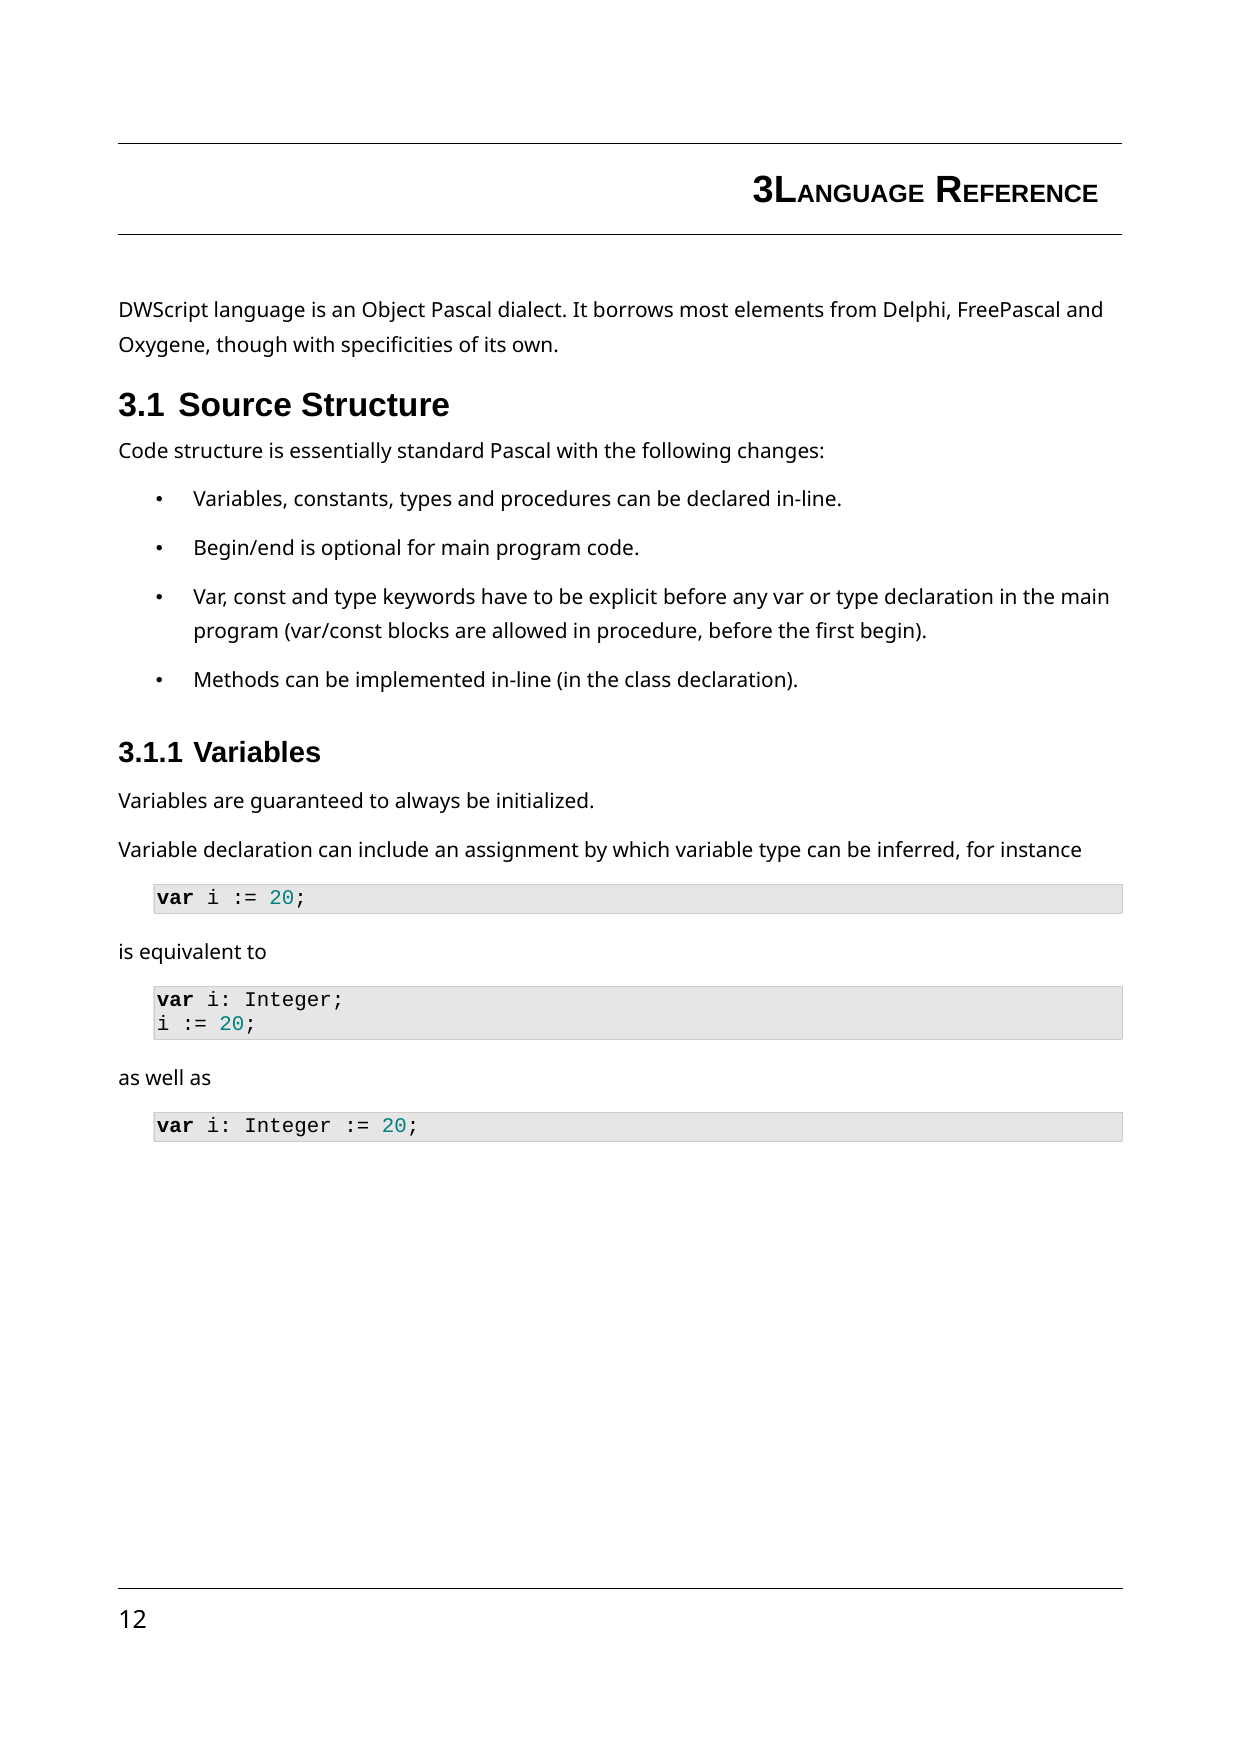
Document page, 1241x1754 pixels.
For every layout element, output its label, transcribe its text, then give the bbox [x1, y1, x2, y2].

subtitle Language Reference [118, 144, 1122, 234]
list Var, const and type keywords have to be explicit before any var or type declaration in the main program (var/const blocks are allowed in procedure, before the first begin). [156, 582, 1122, 645]
text Variable declaration can include an assignment by which variable type can be inferred, for instance [118, 835, 1122, 863]
subtitle Variables [118, 735, 1122, 768]
text var i := 20; [155, 885, 1122, 913]
text Code structure is essentially standard Pascal with the following changes: [118, 436, 1122, 464]
list Begin/end is optional for main program code. [156, 533, 1122, 562]
list Methods can be implemented in-line (in the class declaration). [156, 665, 1122, 694]
subtitle Source Structure [118, 384, 1122, 423]
text var i: Integer := 20; [155, 1113, 1122, 1141]
text var i: Integer; i := 20; [155, 987, 1122, 1039]
text DWScript language is an Object Pascal dialect. It borrows most elements from Delphi, FreePascal and Oxygene, though with specificities of its own. [118, 296, 1122, 358]
text Variables are guaranteed to always be initialized. [118, 786, 1122, 814]
text as well as [118, 1063, 1122, 1091]
list Variables, constants, types and procedures can be declared in-line. [156, 484, 1122, 513]
text is equivalent to [118, 937, 1122, 965]
